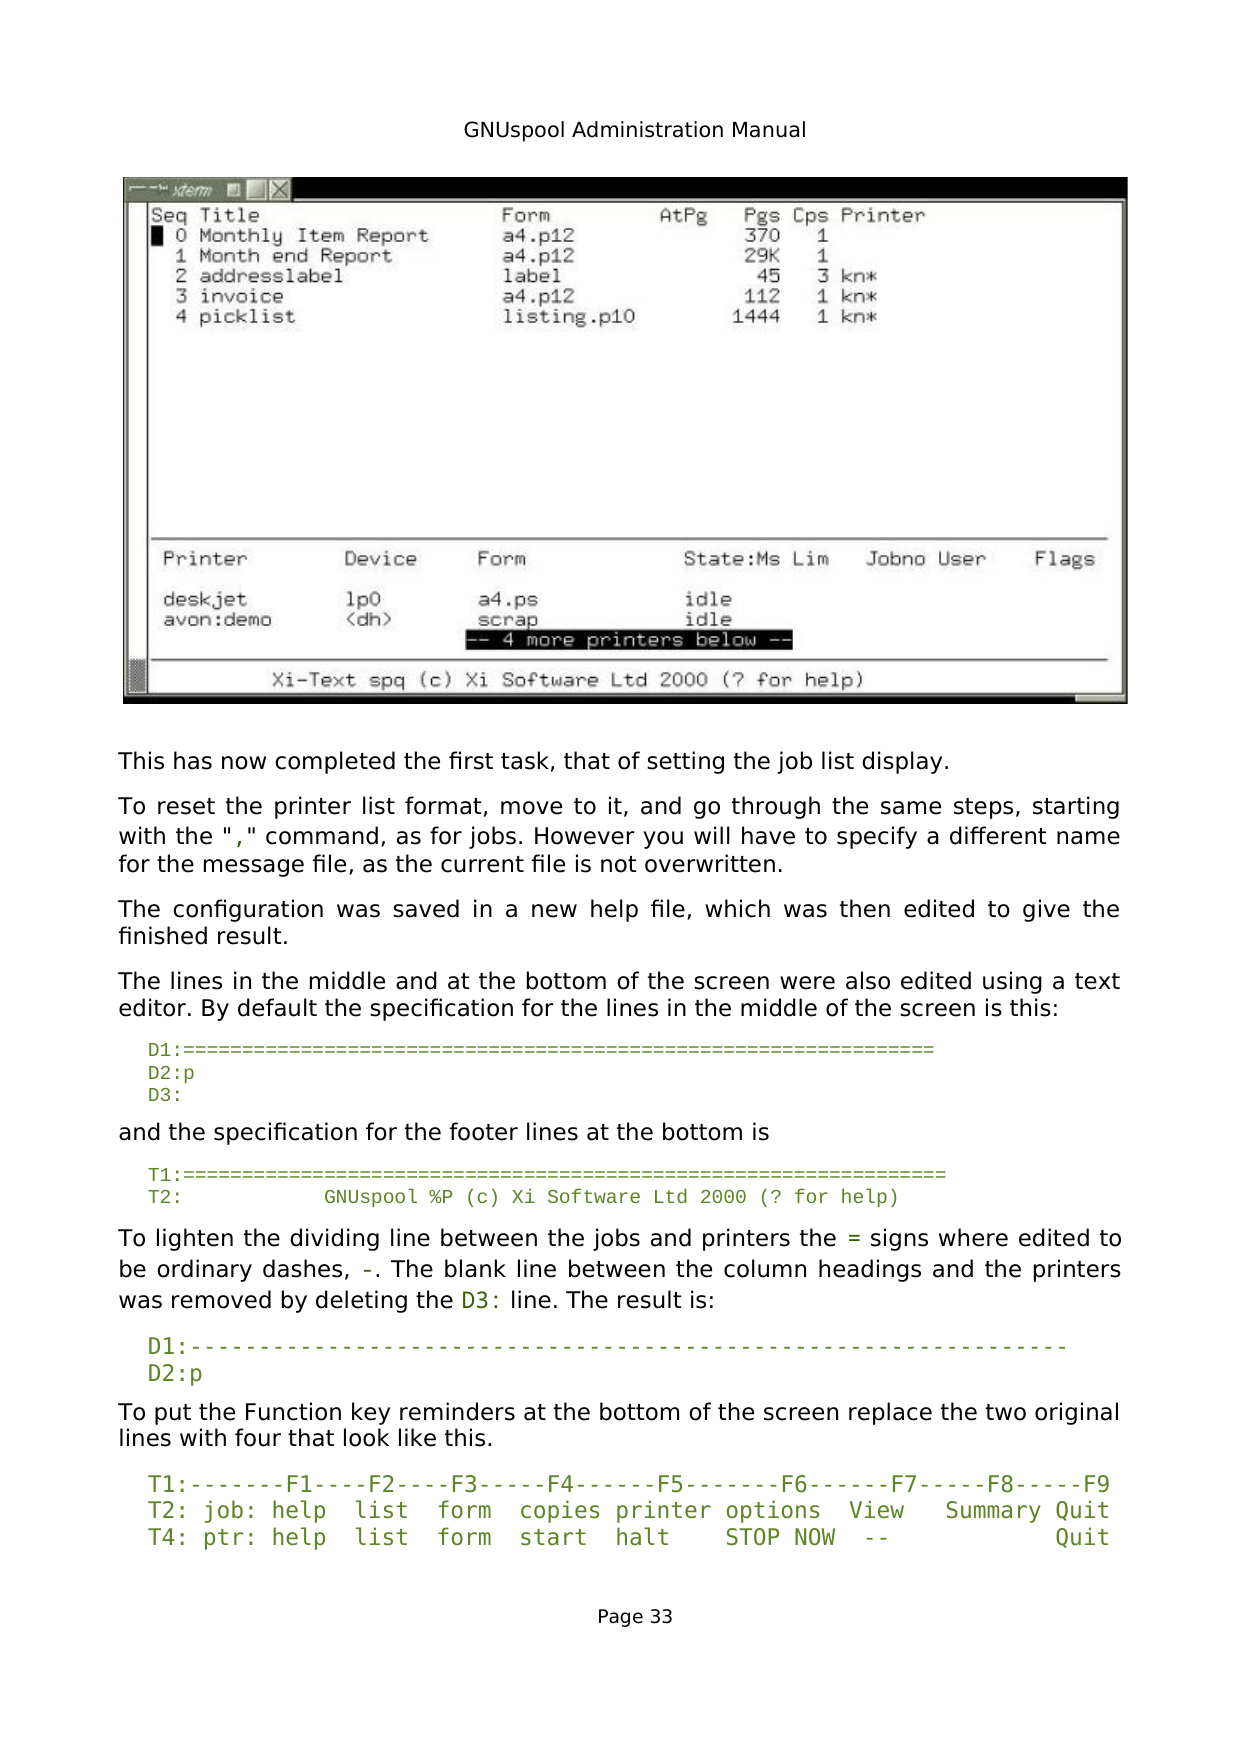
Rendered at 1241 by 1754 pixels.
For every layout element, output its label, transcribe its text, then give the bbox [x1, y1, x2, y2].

text The lines in the middle and at the bottom of the screen were also edited using a text editor. By default the specification for the lines in the middle of the screen is this: [118, 968, 1123, 1022]
text T1:================================================================= T2: GNUspool %P (c) Xi Software Ltd 2000 (? for help) [148, 1165, 1123, 1210]
picture [123, 177, 1128, 704]
text To put the Function key reminders at the bottom of the screen replace the two original lines with four that look like this. [118, 1399, 1123, 1452]
text T1:-------F1----F2----F3-----F4------F5-------F6------F7-----F8-----F9 T2: job: help list form copies printer options View Summary Quit T4: ptr: help list form start halt STOP NOW -- Quit [148, 1471, 1123, 1551]
text To lighten the dividing line between the jobs and printers the = signs where edited to be ordinary dashes, -. The blank line between the column headings and the printers was removed by deleting the D3: line. The result is: [118, 1221, 1123, 1315]
text To reset the printer list format, move to it, and go through the same steps, starting with the "," command, as for jobs. However you will have to specify a different name for the message file, as the current file is not overwritten. [118, 793, 1123, 878]
text and the specification for the footer lines at the bottom is [118, 1119, 1123, 1146]
text D1:================================================================ D2:p D3: [148, 1040, 1123, 1108]
text The configuration was saved in a new help file, which was then edited to give the finished result. [118, 897, 1123, 950]
text This has now completed the first task, that of setting the job list display. [118, 748, 1123, 775]
text D1:---------------------------------------------------------------- D2:p [148, 1333, 1123, 1387]
